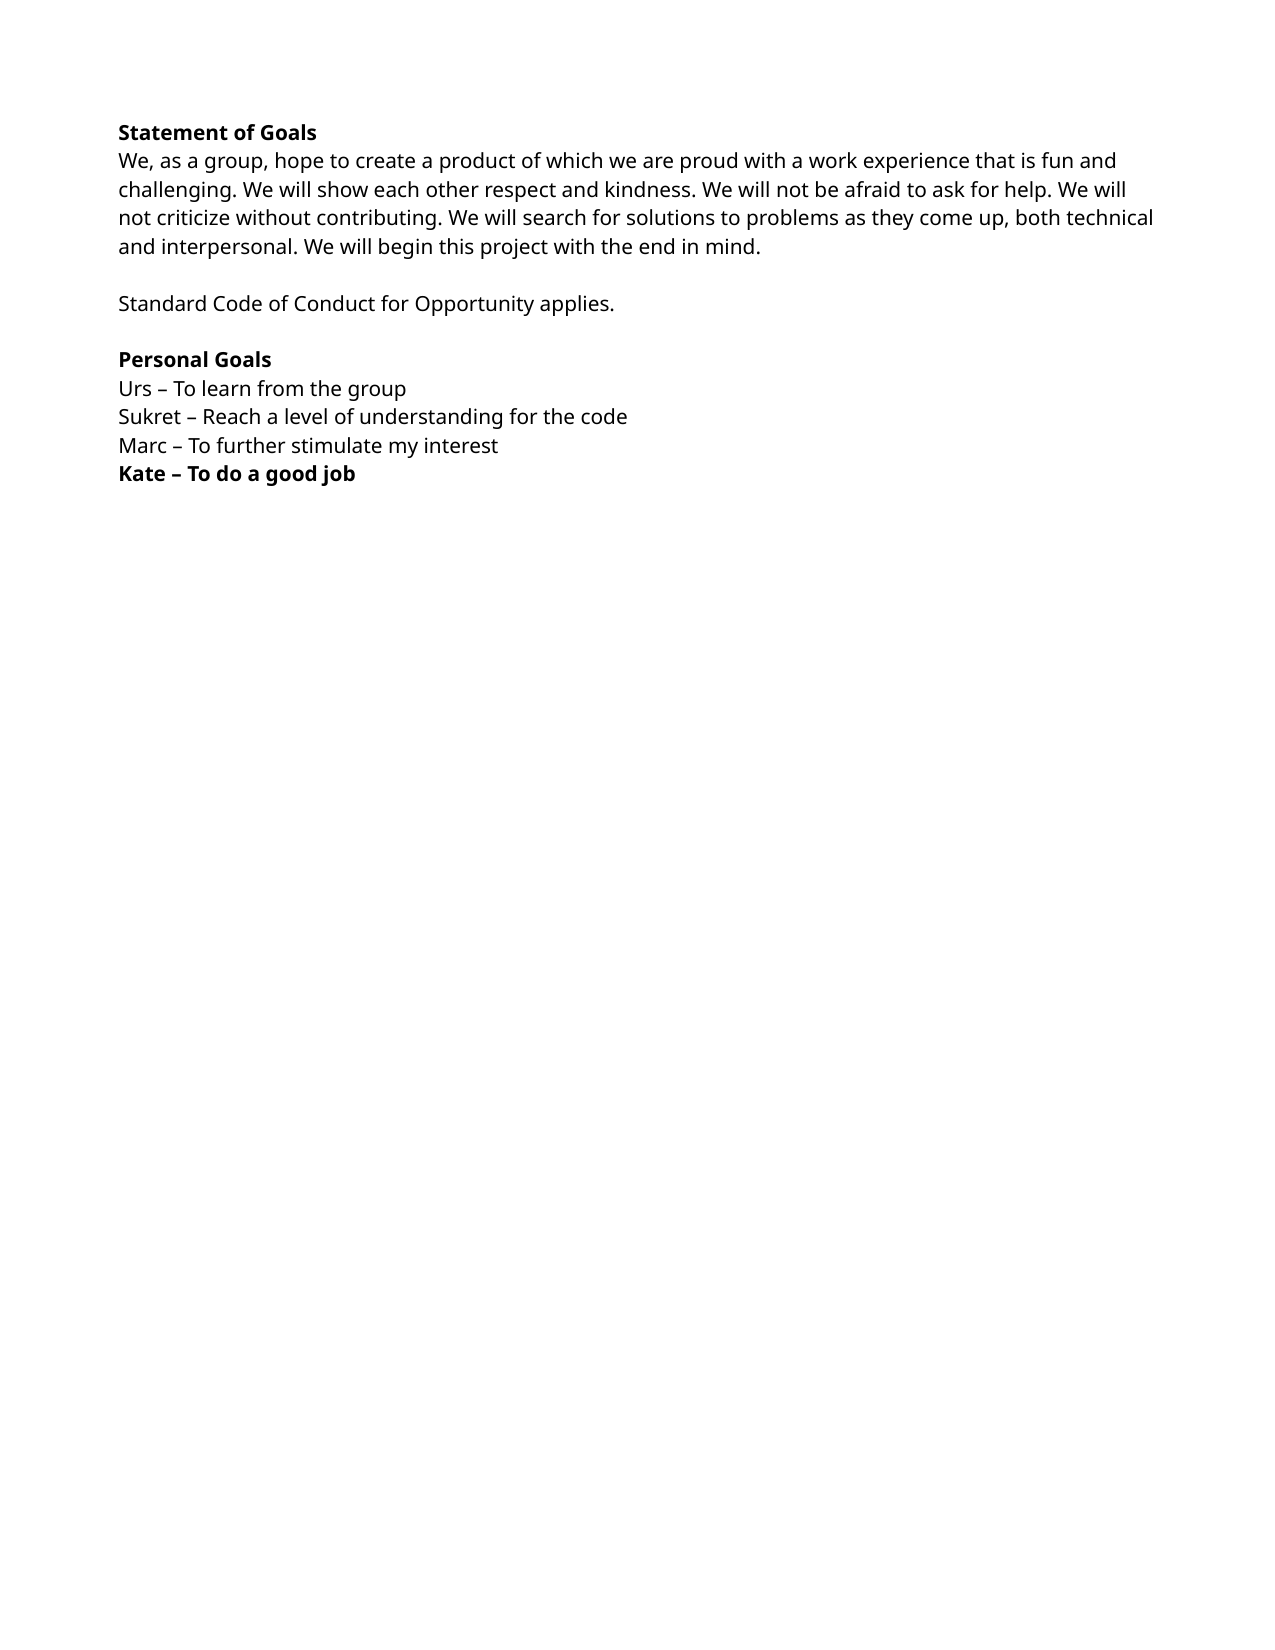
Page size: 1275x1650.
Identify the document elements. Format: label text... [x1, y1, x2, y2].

text Standard Code of Conduct for Opportunity applies. [118, 289, 1157, 317]
text Marc – To further stimulate my interest [118, 431, 1157, 459]
text Sukret – Reach a level of understanding for the code [118, 402, 1157, 431]
text Urs – To learn from the group [118, 374, 1157, 402]
text Kate – To do a good job [118, 459, 1157, 488]
text Statement of Goals [118, 118, 1157, 147]
text We, as a group, hope to create a product of which we are proud with a work experience that is fun and challenging. We will show each other respect and kindness. We will not be afraid to ask for help. We will not criticize without contributing. We will search for solutions to problems as they come up, both technical and interpersonal. We will begin this project with the end in mind. [118, 147, 1157, 260]
text Personal Goals [118, 346, 1157, 374]
